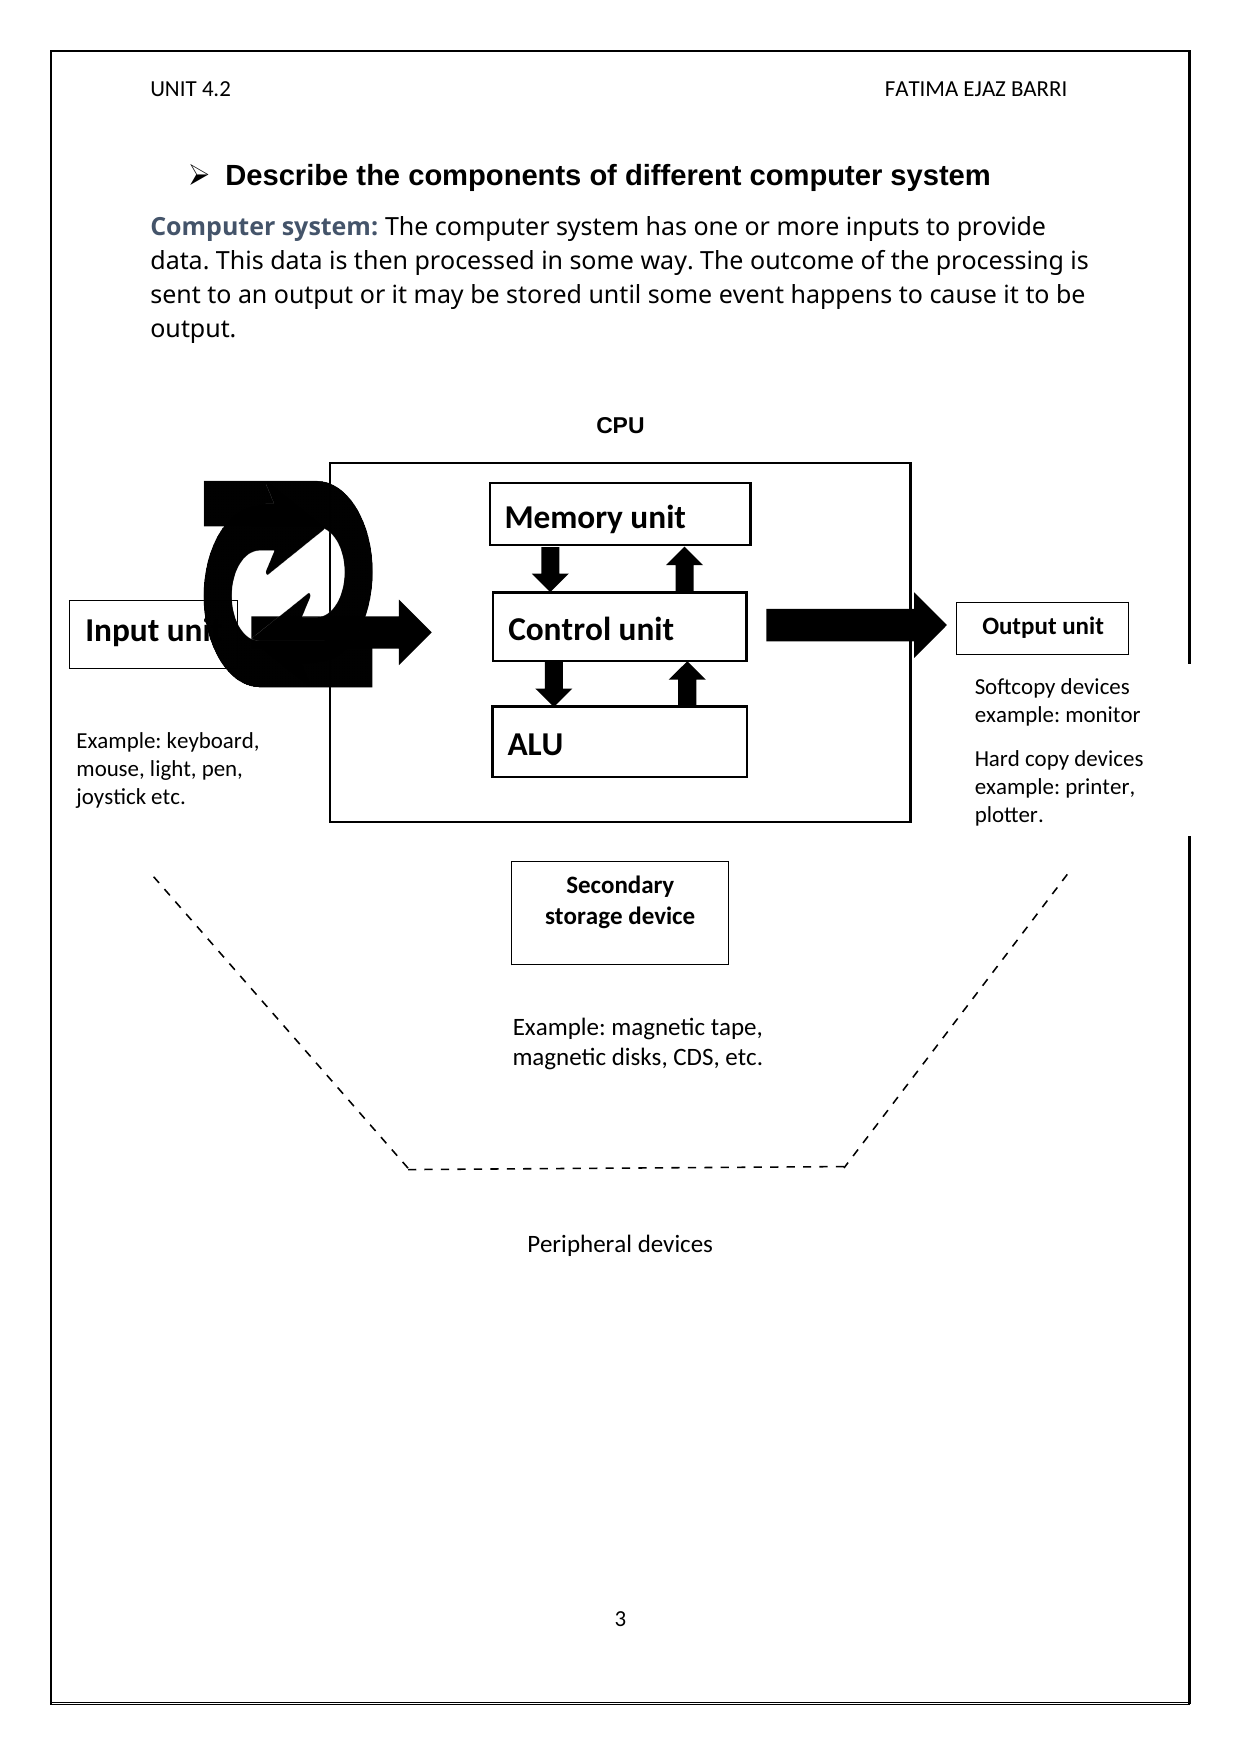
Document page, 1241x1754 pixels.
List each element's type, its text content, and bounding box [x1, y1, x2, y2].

text Hard copy devices example: printer, plotter. [974, 744, 1176, 828]
text Secondary storage device [527, 869, 713, 930]
text Input unit [85, 609, 213, 649]
text Output unit [972, 610, 1113, 641]
text Computer system: The computer system has one or more inputs to provide data. This data is then processed in some way. The outcome of the processing is sent to an output or it may be stored until some event happens to cause it to be output. [150, 208, 1090, 345]
text CPU [150, 412, 1090, 438]
text Example: keyboard, mouse, light, pen, joystick etc. [76, 726, 277, 811]
text Example: magnetic tape, magnetic disks, CDS, etc. [509, 1011, 766, 1072]
text Softcopy devices example: monitor [974, 672, 1176, 728]
list Describe the components of different computer system [188, 158, 1090, 192]
text Peripheral devices [509, 1228, 731, 1269]
